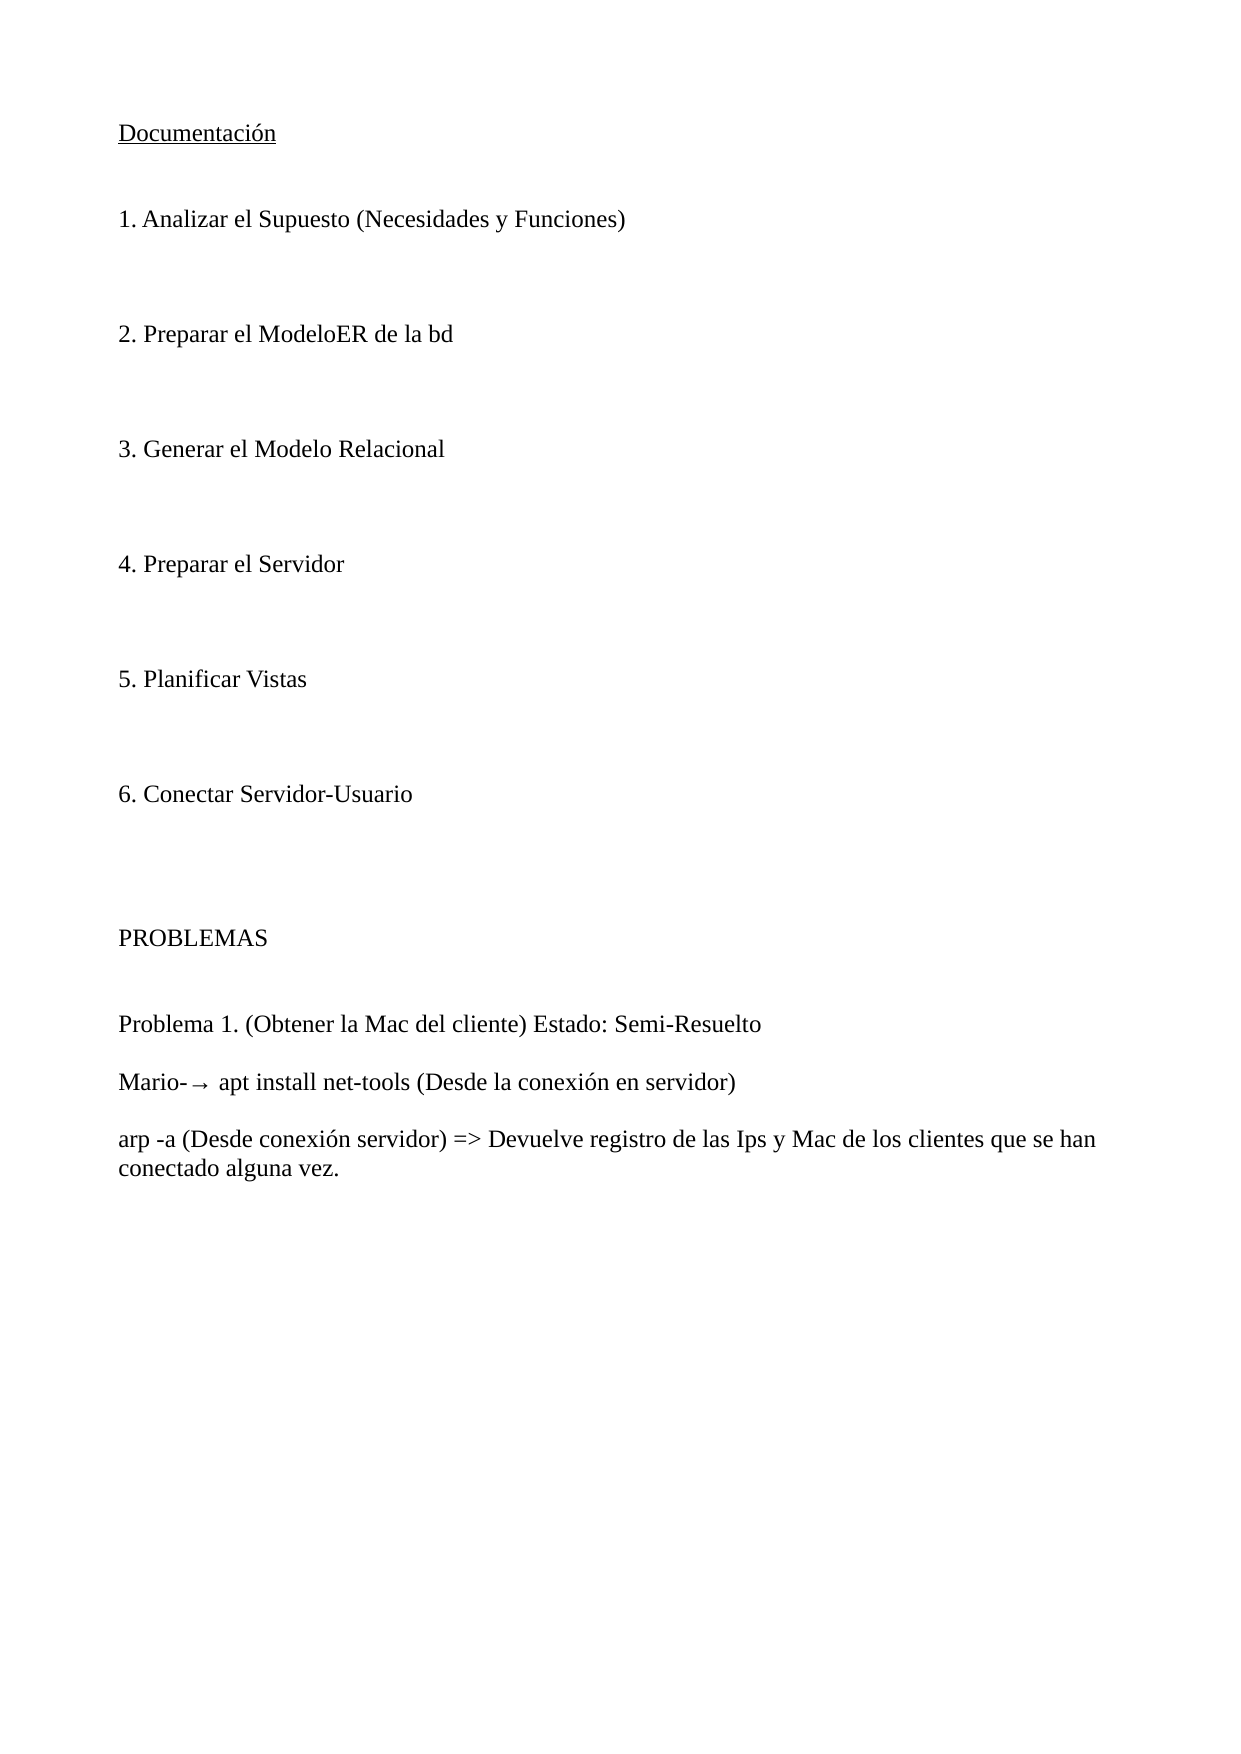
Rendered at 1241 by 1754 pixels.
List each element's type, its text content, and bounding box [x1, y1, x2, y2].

text 4. Preparar el Servidor [118, 549, 1122, 578]
text Mario-→ apt install net-tools (Desde la conexión en servidor) [118, 1067, 1122, 1096]
text 6. Conectar Servidor-Usuario [118, 779, 1122, 808]
text Documentación [118, 118, 1122, 147]
text 1. Analizar el Supuesto (Necesidades y Funciones) [118, 204, 1122, 233]
text 5. Planificar Vistas [118, 664, 1122, 693]
text arp -a (Desde conexión servidor) => Devuelve registro de las Ips y Mac de los clientes que se han conectado alguna vez. [118, 1124, 1122, 1182]
text 2. Preparar el ModeloER de la bd [118, 319, 1122, 348]
text 3. Generar el Modelo Relacional [118, 434, 1122, 463]
text Problema 1. (Obtener la Mac del cliente) Estado: Semi-Resuelto [118, 1009, 1122, 1038]
text PROBLEMAS [118, 923, 1122, 952]
